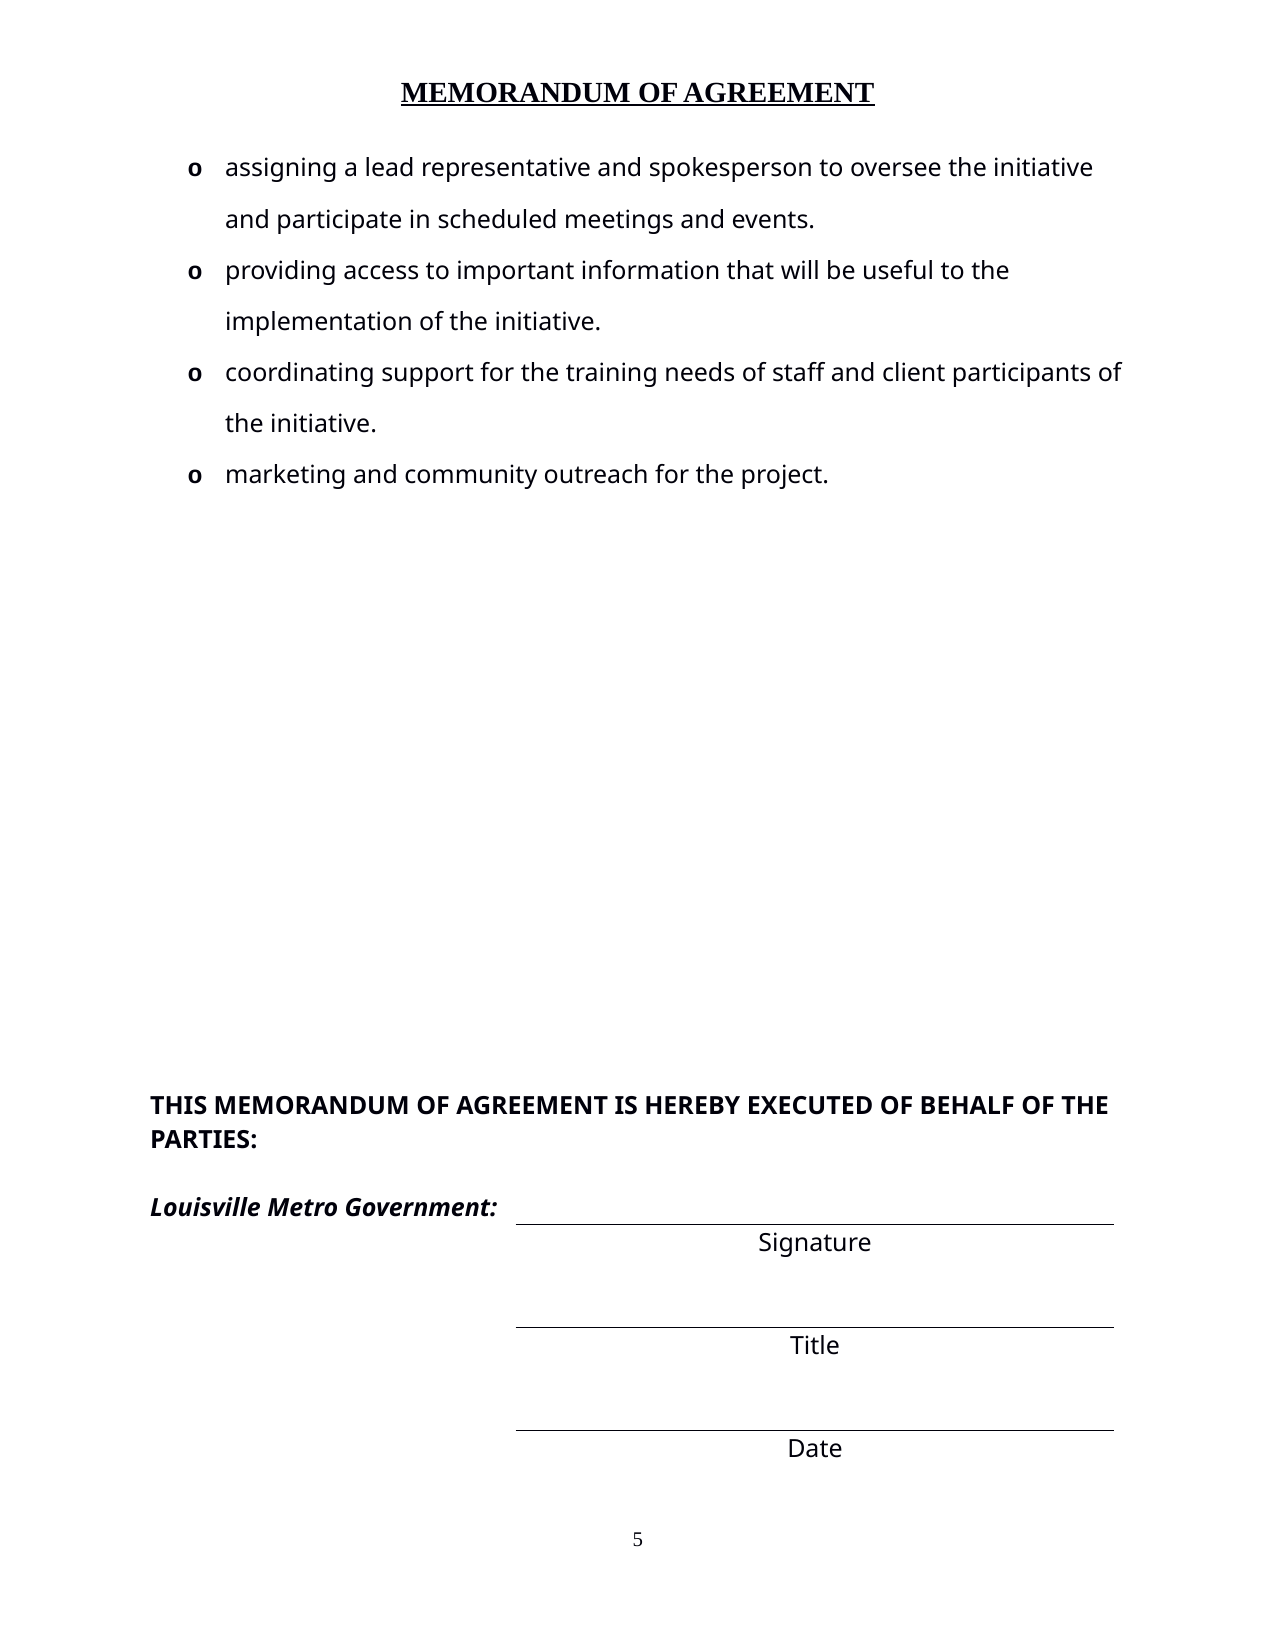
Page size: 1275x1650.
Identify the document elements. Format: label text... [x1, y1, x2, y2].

list coordinating support for the training needs of staff and client participants of the initiative. [187, 354, 1125, 440]
table_cell Title [516, 1328, 1114, 1430]
text This Memorandum of Agreement is hereby executed of behalf of the parties: [150, 1087, 1125, 1155]
table_cell Signature [516, 1225, 1114, 1327]
table_cell [139, 1327, 516, 1430]
table_header Louisville Metro Government: [139, 1190, 516, 1223]
list providing access to important information that will be useful to the implementation of the initiative. [187, 252, 1125, 338]
table_cell Date [516, 1431, 1114, 1499]
table_cell [139, 1430, 516, 1499]
table_header [516, 1190, 1114, 1223]
list marketing and community outreach for the project. [187, 457, 1125, 491]
table_cell [139, 1224, 516, 1327]
list assigning a lead representative and spokesperson to oversee the initiative and participate in scheduled meetings and events. [187, 150, 1125, 235]
